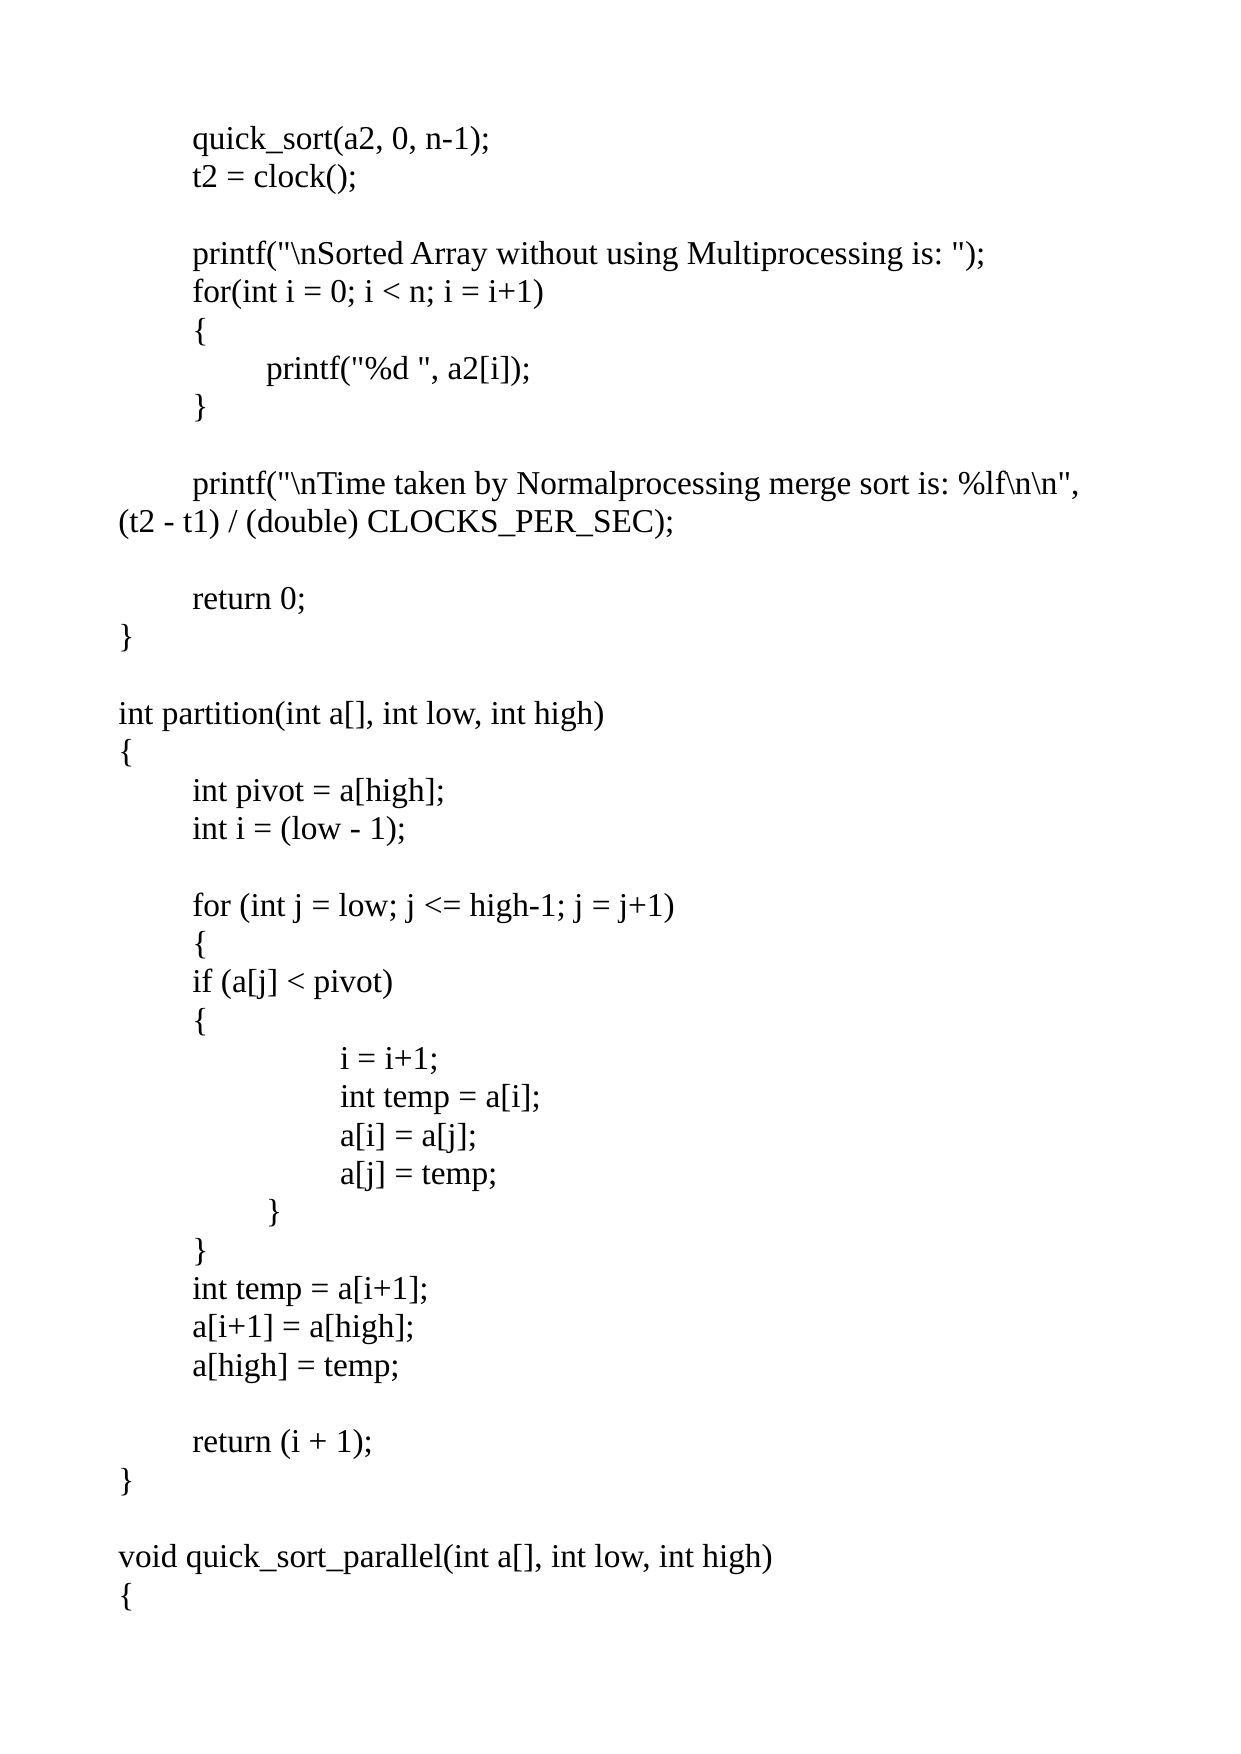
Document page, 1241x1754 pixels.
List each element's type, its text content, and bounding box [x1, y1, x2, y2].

text printf("\nTime taken by Normalprocessing merge sort is: %lf\n\n", (t2 - t1) / (double) CLOCKS_PER_SEC); [118, 463, 1122, 540]
text a[j] = temp; [118, 1153, 1122, 1191]
text printf("\nSorted Array without using Multiprocessing is: "); [118, 233, 1122, 271]
text { [118, 923, 1122, 961]
text int i = (low - 1); [118, 808, 1122, 846]
text { [118, 310, 1122, 348]
text quick_sort(a2, 0, n-1); [118, 118, 1122, 156]
text void quick_sort_parallel(int a[], int low, int high) [118, 1536, 1122, 1575]
text } [118, 386, 1122, 425]
text a[i] = a[j]; [118, 1115, 1122, 1153]
text } [118, 616, 1122, 655]
text } [118, 1460, 1122, 1498]
text printf("%d ", a2[i]); [118, 348, 1122, 386]
text for(int i = 0; i < n; i = i+1) [118, 271, 1122, 310]
text return 0; [118, 578, 1122, 616]
text int temp = a[i]; [118, 1076, 1122, 1115]
text { [118, 1000, 1122, 1038]
text for (int j = low; j <= high-1; j = j+1) [118, 885, 1122, 923]
text a[i+1] = a[high]; [118, 1306, 1122, 1345]
text t2 = clock(); [118, 156, 1122, 195]
text { [118, 731, 1122, 770]
text int partition(int a[], int low, int high) [118, 693, 1122, 731]
text a[high] = temp; [118, 1345, 1122, 1383]
text i = i+1; [118, 1038, 1122, 1076]
text int pivot = a[high]; [118, 770, 1122, 808]
text { [118, 1575, 1122, 1613]
text int temp = a[i+1]; [118, 1268, 1122, 1306]
text return (i + 1); [118, 1421, 1122, 1460]
text } [118, 1230, 1122, 1268]
text if (a[j] < pivot) [118, 961, 1122, 1000]
text } [118, 1191, 1122, 1230]
